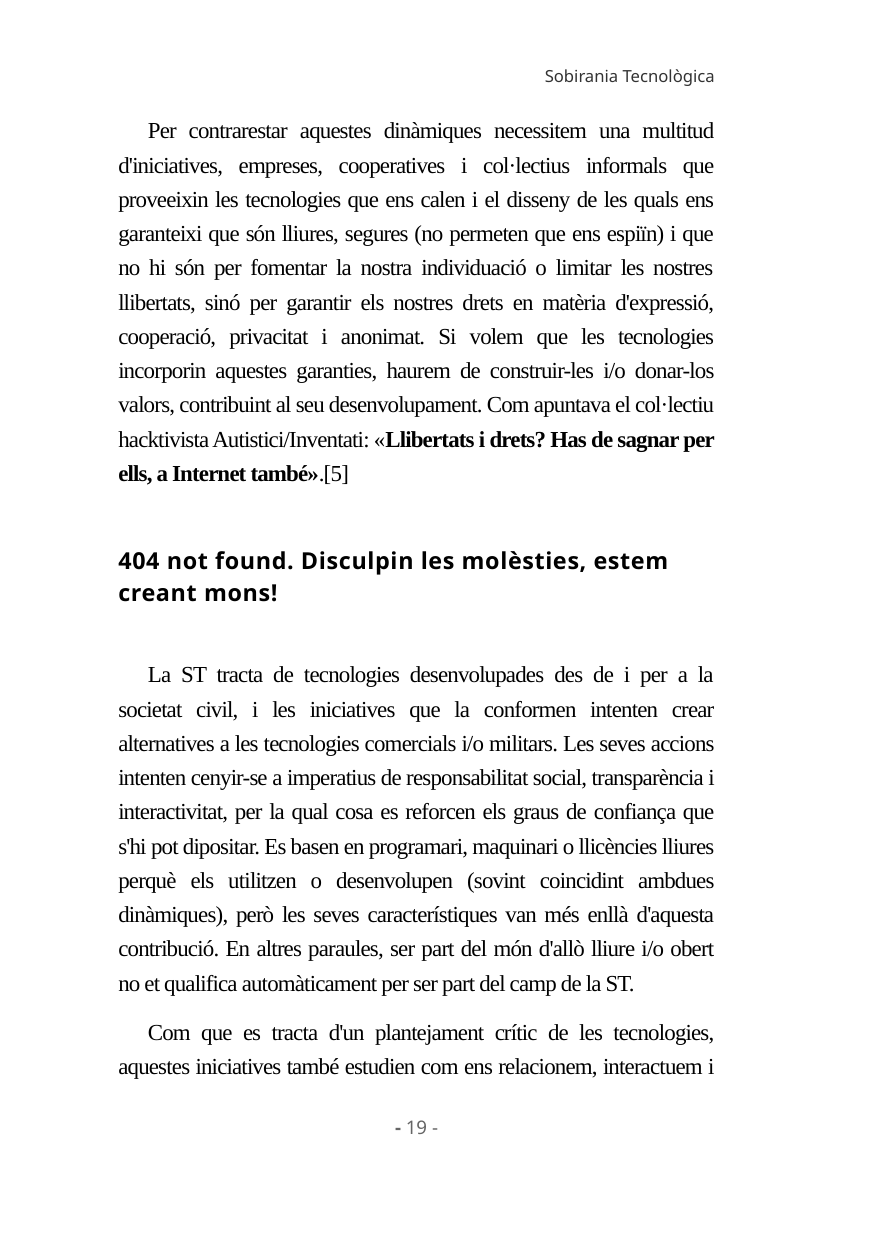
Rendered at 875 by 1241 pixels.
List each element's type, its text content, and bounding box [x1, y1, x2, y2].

text La ST tracta de tecnologies desenvolupades des de i per a la societat civil, i les iniciatives que la conformen intenten crear alternatives a les tecnologies comercials i/o militars. Les seves accions intenten cenyir-se a imperatius de responsabilitat social, transparència i interactivitat, per la qual cosa es reforcen els graus de confiança que s'hi pot dipositar. Es basen en programari, maquinari o llicències lliures perquè els utilitzen o desenvolupen (sovint coincidint ambdues dinàmiques), però les seves característiques van més enllà d'aquesta contribució. En altres paraules, ser part del món d'allò lliure i/o obert no et qualifica automàticament per ser part del camp de la ST. [118, 655, 714, 998]
text Per contrarestar aquestes dinàmiques necessitem una multitud d'iniciatives, empreses, cooperatives i col·lectius informals que proveeixin les tecnologies que ens calen i el disseny de les quals ens garanteixi que són lliures, segures (no permeten que ens espiïn) i que no hi són per fomentar la nostra individuació o limitar les nostres llibertats, sinó per garantir els nostres drets en matèria d'expressió, cooperació, privacitat i anonimat. Si volem que les tecnologies incorporin aquestes garanties, haurem de construir-les i/o donar-los valors, contribuint al seu desenvolupament. Com apuntava el col·lectiu hacktivista Autistici/Inventati: «Llibertats i drets? Has de sagnar per ells, a Internet també».[5] [118, 111, 714, 488]
subtitle 404 not found. Disculpin les molèsties, estem creant mons! [118, 544, 714, 608]
text Com que es tracta d'un plantejament crític de les tecnologies, aquestes iniciatives també estudien com ens relacionem, interactuem i [118, 1013, 714, 1081]
